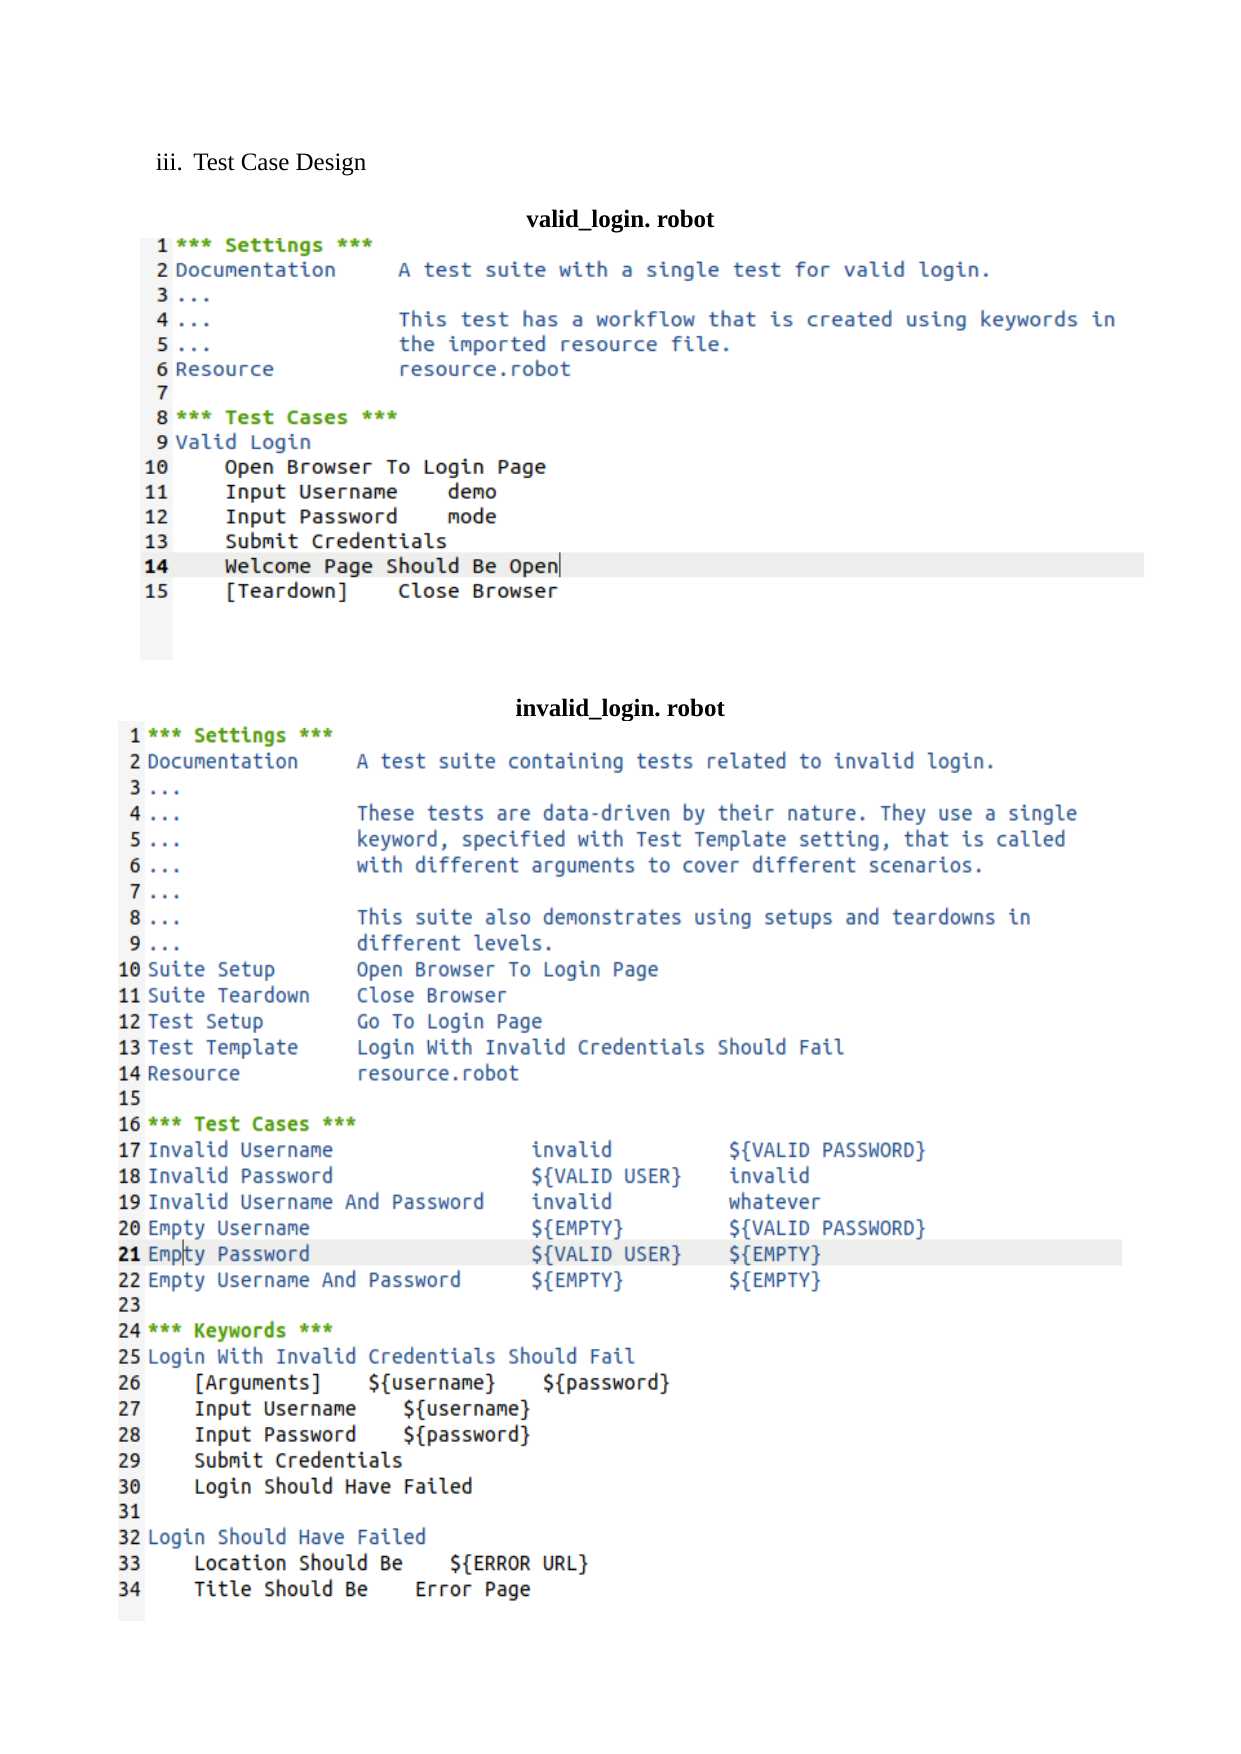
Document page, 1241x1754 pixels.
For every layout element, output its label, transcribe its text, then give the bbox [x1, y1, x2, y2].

text valid_login. robot [118, 204, 1122, 233]
text invalid_login. robot [118, 693, 1122, 721]
picture [118, 721, 1123, 1621]
picture [140, 238, 1145, 660]
list Test Case Design [156, 147, 1122, 176]
